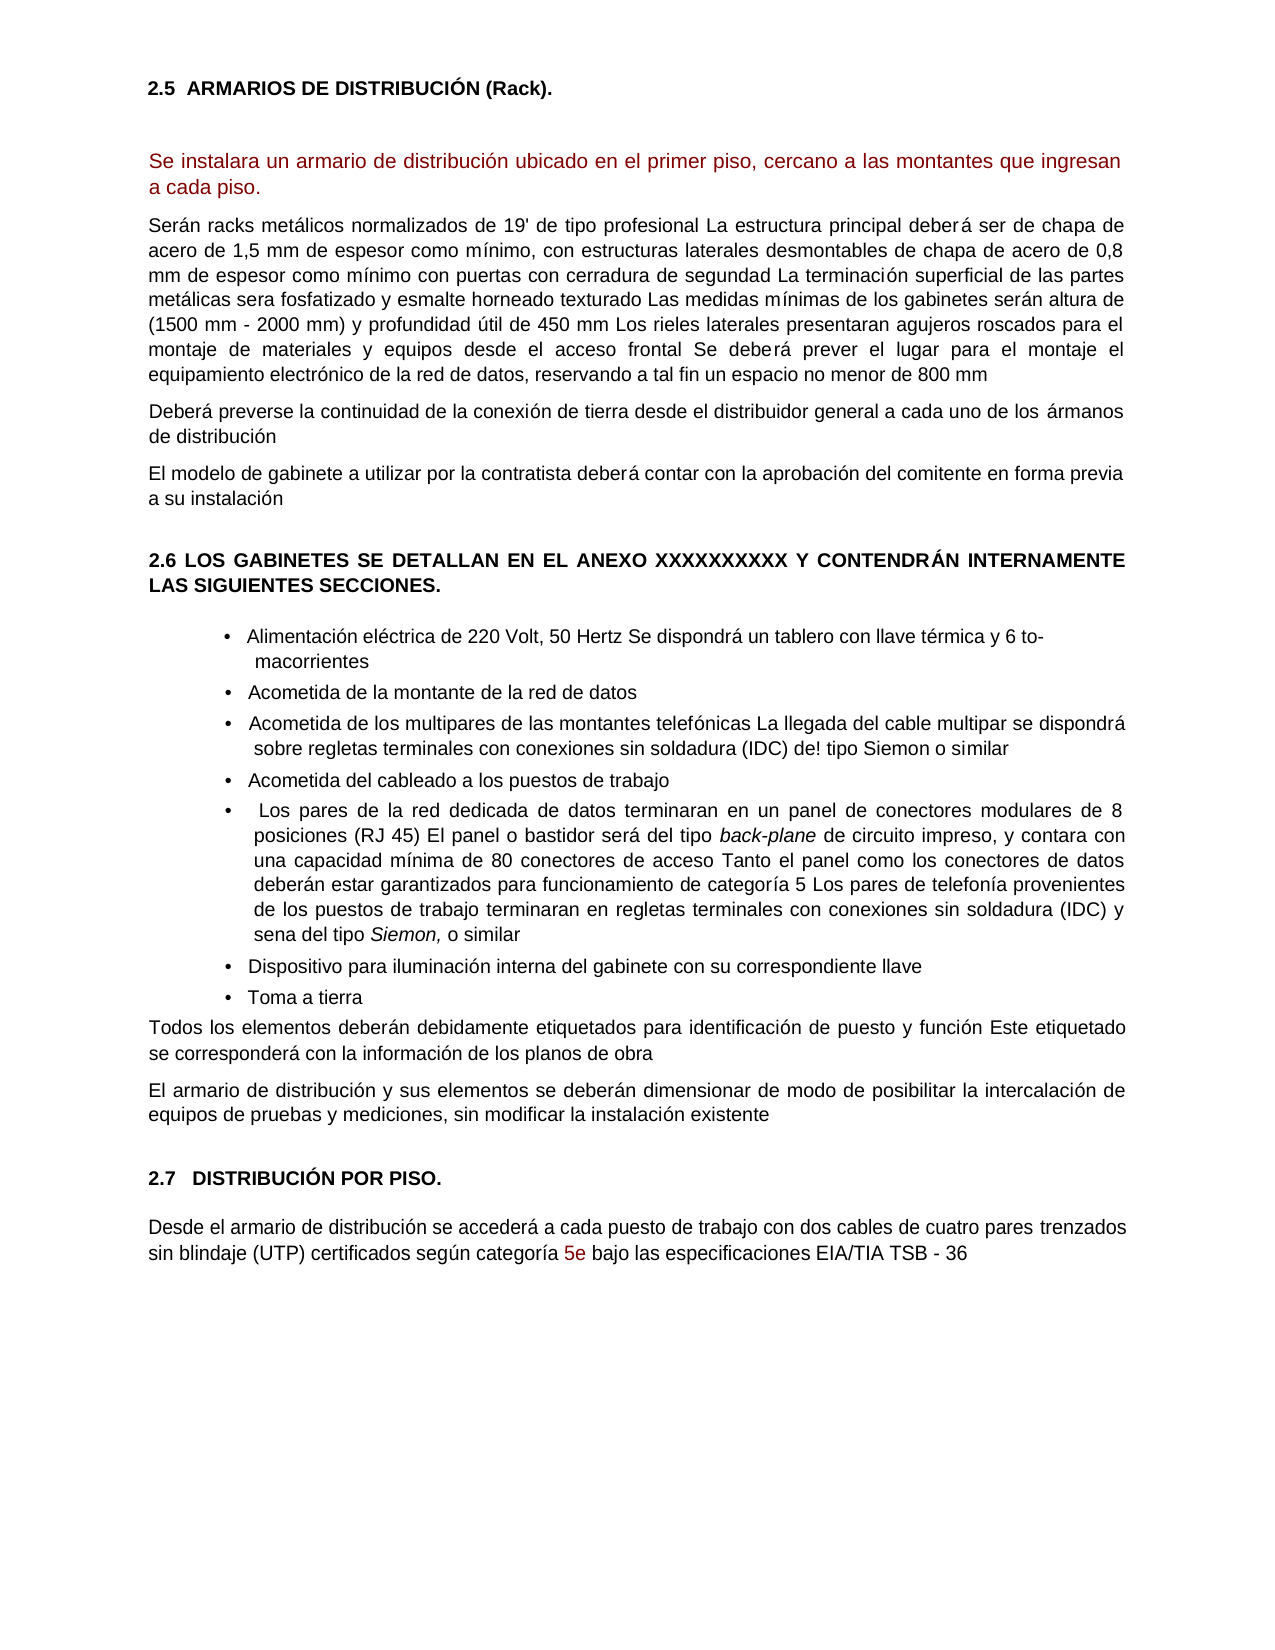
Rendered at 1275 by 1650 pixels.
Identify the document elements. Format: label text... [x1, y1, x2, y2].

text Todos los elementos deberán debidamente etiquetados para identificación de puesto y función Este eti­quetado se corresponderá con la información de los planos de obra [149, 1014, 1126, 1065]
text • Acometida del cableado a los puestos de trabajo [224, 769, 1128, 792]
text 2.6 LOS GABINETES SE DETALLAN EN EL ANEXO XXXXXXXXXX Y CONTENDRÁN INTERNA­MENTE LAS SIGUIENTES SECCIONES. [149, 547, 1125, 598]
text • Los pares de la red dedicada de datos terminaran en un panel de conectores modulares de 8 posiciones (RJ 45) El panel o bastidor será del tipo back-plane de circuito impreso, y contara con una capacidad mínima de 80 conectores de acceso Tanto el panel como los conectores de datos deberán estar garantizados para funcionamiento de categoría 5 Los pares de telefo­nía provenientes de los puestos de trabajo terminaran en regletas terminales con conexiones sin soldadura (IDC) y sena del tipo Siemon, o similar [224, 798, 1125, 946]
text • Dispositivo para iluminación interna del gabinete con su correspondiente llave [224, 954, 1128, 977]
text • Acometida de los multipares de las montantes telefónicas La llegada del cable multipar se dispondrá sobre regletas terminales con conexiones sin soldadura (IDC) de! tipo Siemon o si­milar [224, 710, 1125, 760]
text • Acometida de la montante de la red de datos [224, 681, 1128, 703]
text Desde el armario de distribución se accederá a cada puesto de trabajo con dos cables de cuatro pares trenzados sin blindaje (UTP) certificados según categoría 5e bajo las especificaciones EIA/TIA TSB - 36 [148, 1214, 1127, 1265]
text El armario de distribución y sus elementos se deberán dimensionar de modo de posibilitar la intercalación de equipos de pruebas y mediciones, sin modificar la instalación existente [148, 1077, 1125, 1127]
text • Alimentación eléctrica de 220 Volt, 50 Hertz Se dispondrá un tablero con llave térmica y 6 to- [224, 625, 1128, 648]
text macorrientes [254, 650, 1128, 673]
text Deberá preverse la continuidad de la conexión de tierra desde el distribuidor general a cada uno de los ármanos de distribución [149, 399, 1124, 448]
text 2.5 ARMARIOS DE DISTRIBUCIÓN (Rack). [147, 76, 1128, 99]
text Se instalara un armario de distribución ubicado en el primer piso, cercano a las montantes que ingresan a cada piso. [149, 148, 1123, 199]
text Serán racks metálicos normalizados de 19' de tipo profesional La estructura principal deberá ser de cha­pa de acero de 1,5 mm de espesor como mínimo, con estructuras laterales desmontables de chapa de acero de 0,8 mm de espesor como mínimo con puertas con cerradura de segundad La terminación su­perficial de las partes metálicas sera fosfatizado y esmalte horneado texturado Las medidas mínimas de los gabinetes serán altura de (1500 mm - 2000 mm) y profundidad útil de 450 mm Los rieles laterales presentaran agujeros roscados para el montaje de materiales y equipos desde el acceso frontal Se debe­rá prever el lugar para el montaje el equipamiento electrónico de la red de datos, reservando a tal fin un espacio no menor de 800 mm [148, 213, 1124, 386]
text • Toma a tierra [224, 986, 1128, 1008]
text 2.7 DISTRIBUCIÓN POR PISO. [148, 1167, 1128, 1189]
text El modelo de gabinete a utilizar por la contratista deberá contar con la aprobación del comitente en forma previa a su instalación [148, 461, 1124, 510]
